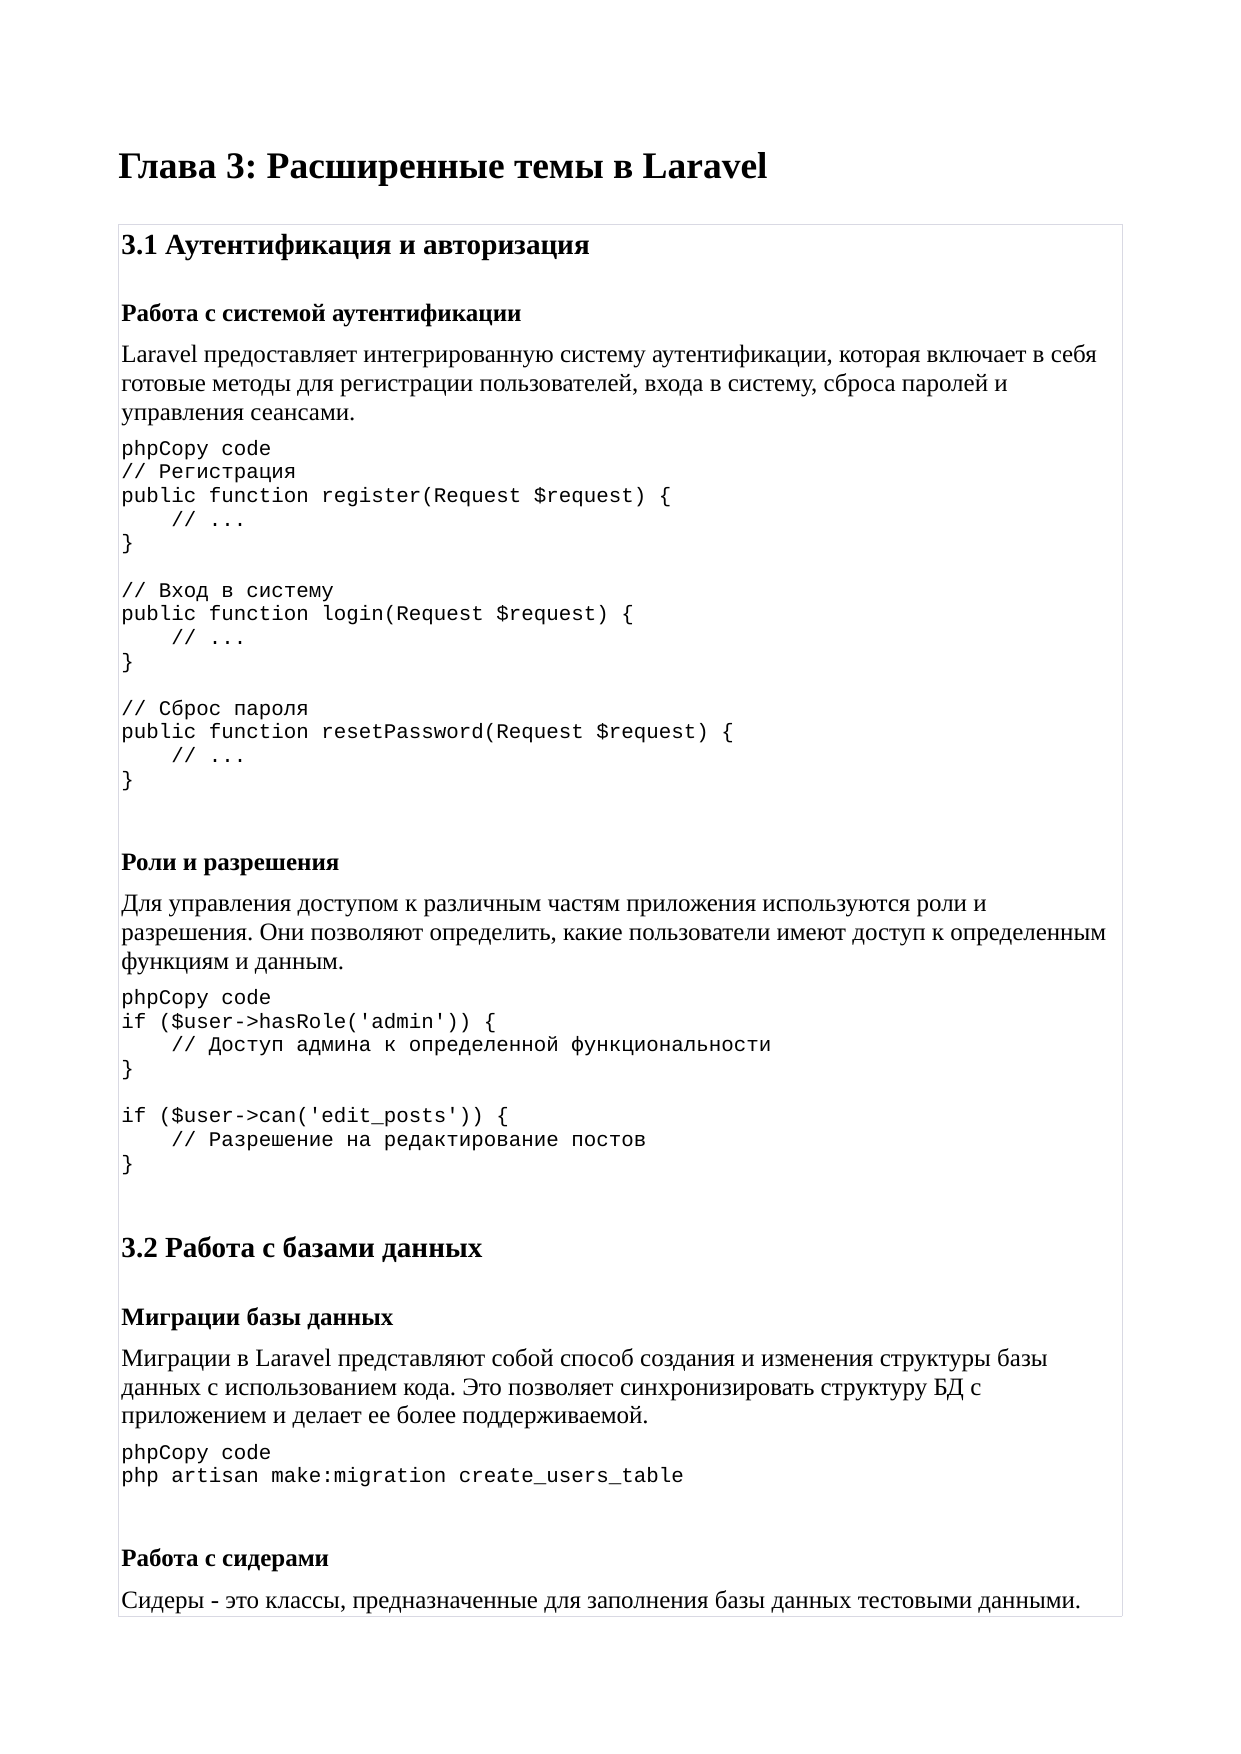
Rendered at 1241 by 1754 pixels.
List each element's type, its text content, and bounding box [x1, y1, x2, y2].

text // ... [119, 624, 1122, 648]
text // Сброс пароля [119, 695, 1122, 718]
text } [119, 529, 1122, 556]
text public function register(Request $request) { [119, 482, 1122, 506]
text phpCopy code [119, 435, 1122, 458]
text if ($user->hasRole('admin')) { [119, 1008, 1122, 1031]
subtitle Глава 3: Расширенные темы в Laravel [118, 143, 1122, 186]
subtitle Работа с сидерами [119, 1540, 1122, 1572]
text // Регистрация [119, 458, 1122, 482]
text } [119, 766, 1122, 792]
text Миграции в Laravel представляют собой способ создания и изменения структуры базы данных с использованием кода. Это позволяет синхронизировать структуру БД с приложением и делает ее более поддерживаемой. [119, 1340, 1122, 1429]
text // ... [119, 742, 1122, 766]
subtitle 3.1 Аутентификация и авторизация [119, 225, 1122, 260]
text phpCopy code [119, 984, 1122, 1008]
text public function login(Request $request) { [119, 600, 1122, 624]
text } [119, 648, 1122, 674]
text } [119, 1055, 1122, 1082]
text public function resetPassword(Request $request) { [119, 718, 1122, 742]
text } [119, 1149, 1122, 1176]
text if ($user->can('edit_posts')) { [119, 1102, 1122, 1126]
text // Доступ админа к определенной функциональности [119, 1031, 1122, 1055]
text php artisan make:migration create_users_table [119, 1462, 1122, 1489]
text Laravel предоставляет интегрированную систему аутентификации, которая включает в себя готовые методы для регистрации пользователей, входа в систему, сброса паролей и управления сеансами. [119, 336, 1122, 425]
text Сидеры - это классы, предназначенные для заполнения базы данных тестовыми данными. [119, 1582, 1122, 1616]
text // ... [119, 506, 1122, 529]
subtitle Работа с системой аутентификации [119, 295, 1122, 327]
subtitle 3.2 Работа с базами данных [119, 1228, 1122, 1264]
text Для управления доступом к различным частям приложения используются роли и разрешения. Они позволяют определить, какие пользователи имеют доступ к определенным функциям и данным. [119, 885, 1122, 974]
subtitle Роли и разрешения [119, 844, 1122, 876]
text // Вход в систему [119, 577, 1122, 600]
text phpCopy code [119, 1439, 1122, 1462]
text // Разрешение на редактирование постов [119, 1126, 1122, 1149]
subtitle Миграции базы данных [119, 1299, 1122, 1330]
